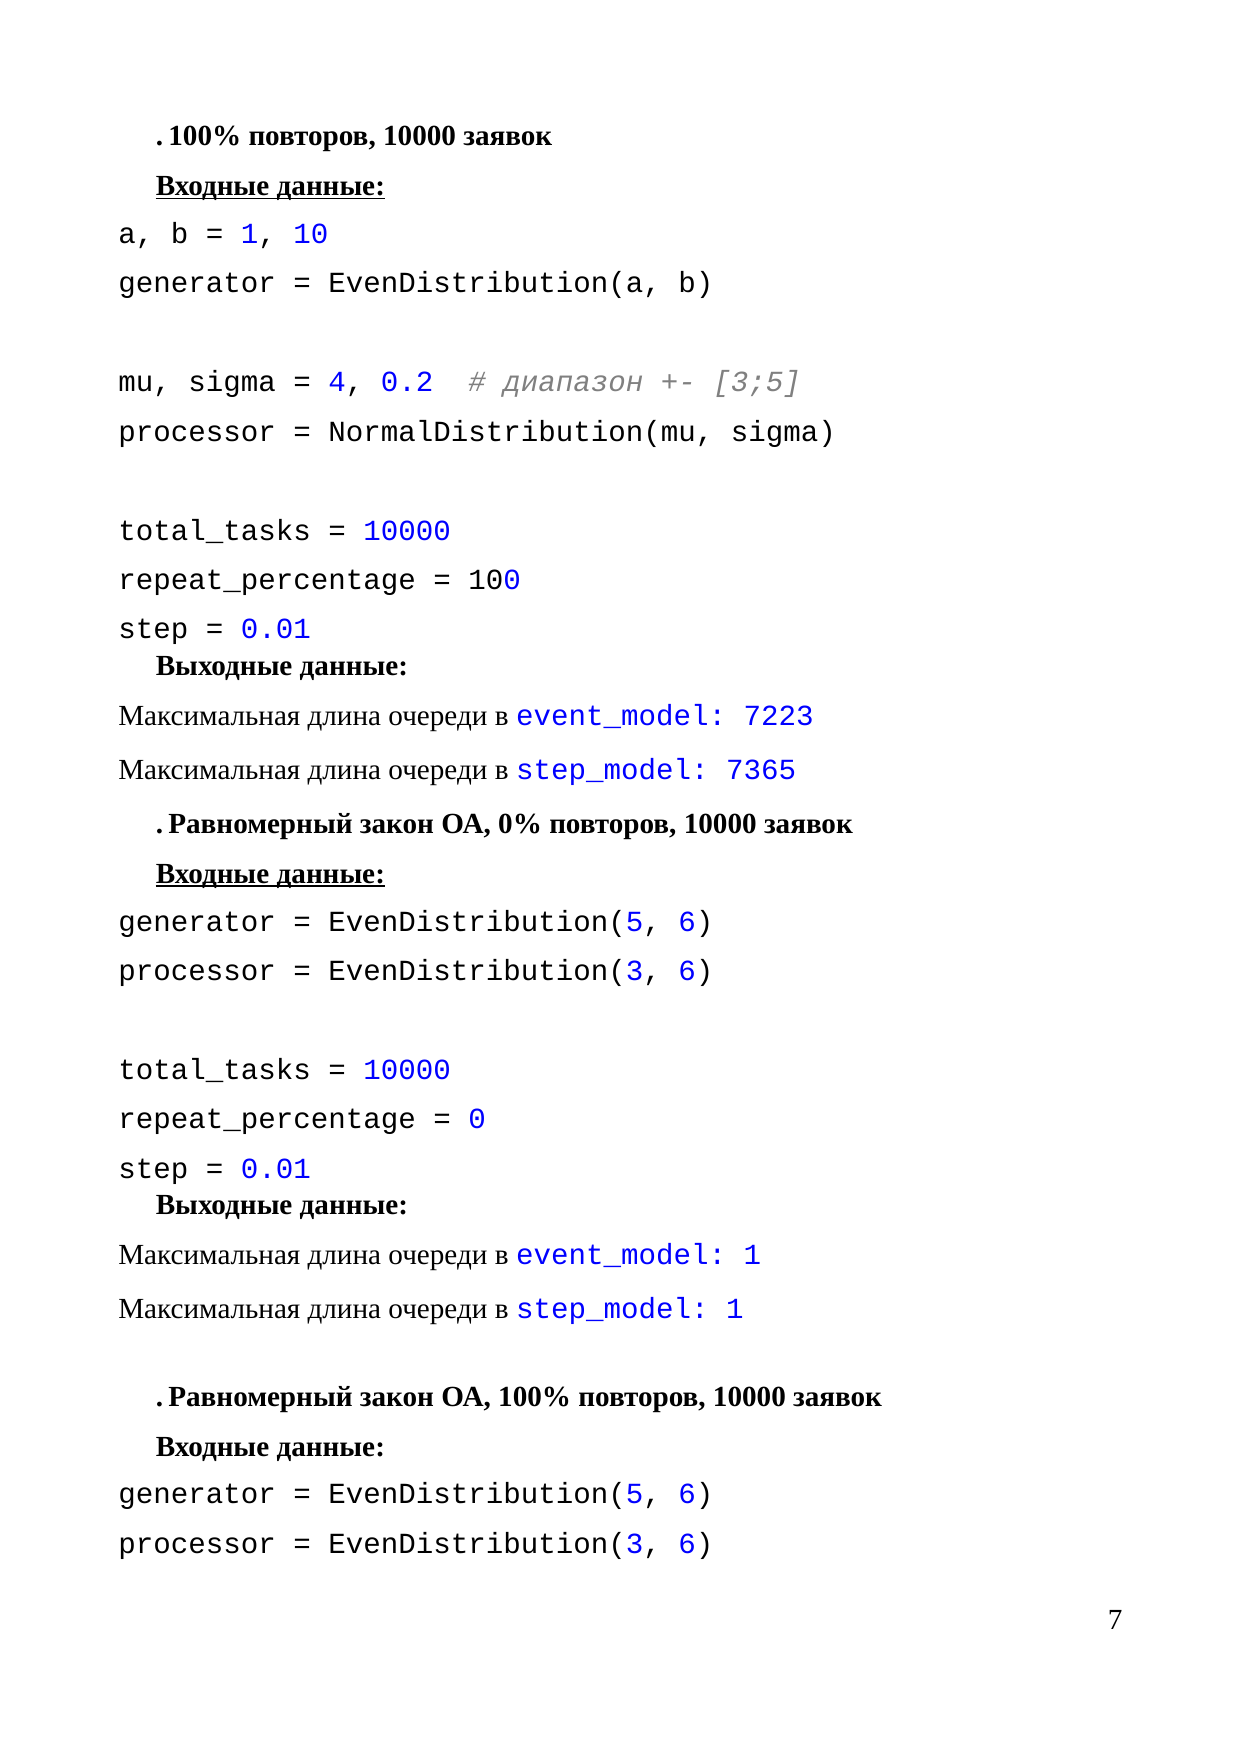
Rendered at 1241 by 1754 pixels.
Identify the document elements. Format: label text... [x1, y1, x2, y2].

table_header generator = EvenDistribution(5, 6) processor = EvenDistribution(3, 6) [118, 1480, 1122, 1562]
text Максимальная длина очереди в event_model: 1 [118, 1237, 1122, 1273]
subtitle Выходные данные: [156, 648, 1122, 681]
subtitle Входные данные: [156, 1429, 1122, 1463]
subtitle Входные данные: [156, 856, 1122, 890]
subtitle Равномерный закон ОА, 0% повторов, 10000 заявок [156, 806, 1122, 839]
table_header a, b = 1, 10 generator = EvenDistribution(a, b) mu, sigma = 4, 0.2 # диапазон +- [3;5] processor = NormalDistribution(mu, sigma) total_tasks = 10000 repeat_percentage = 100 step = 0.01 [118, 219, 1122, 648]
subtitle Входные данные: [156, 168, 1122, 202]
text Максимальная длина очереди в step_model: 7365 [118, 752, 1122, 788]
subtitle Выходные данные: [156, 1187, 1122, 1221]
text Максимальная длина очереди в step_model: 1 [118, 1291, 1122, 1327]
subtitle 100% повторов, 10000 заявок [156, 118, 1122, 152]
text Максимальная длина очереди в event_model: 7223 [118, 698, 1122, 734]
subtitle Равномерный закон ОА, 100% повторов, 10000 заявок [156, 1379, 1122, 1413]
table_header generator = EvenDistribution(5, 6) processor = EvenDistribution(3, 6) total_tasks = 10000 repeat_percentage = 0 step = 0.01 [118, 907, 1122, 1187]
